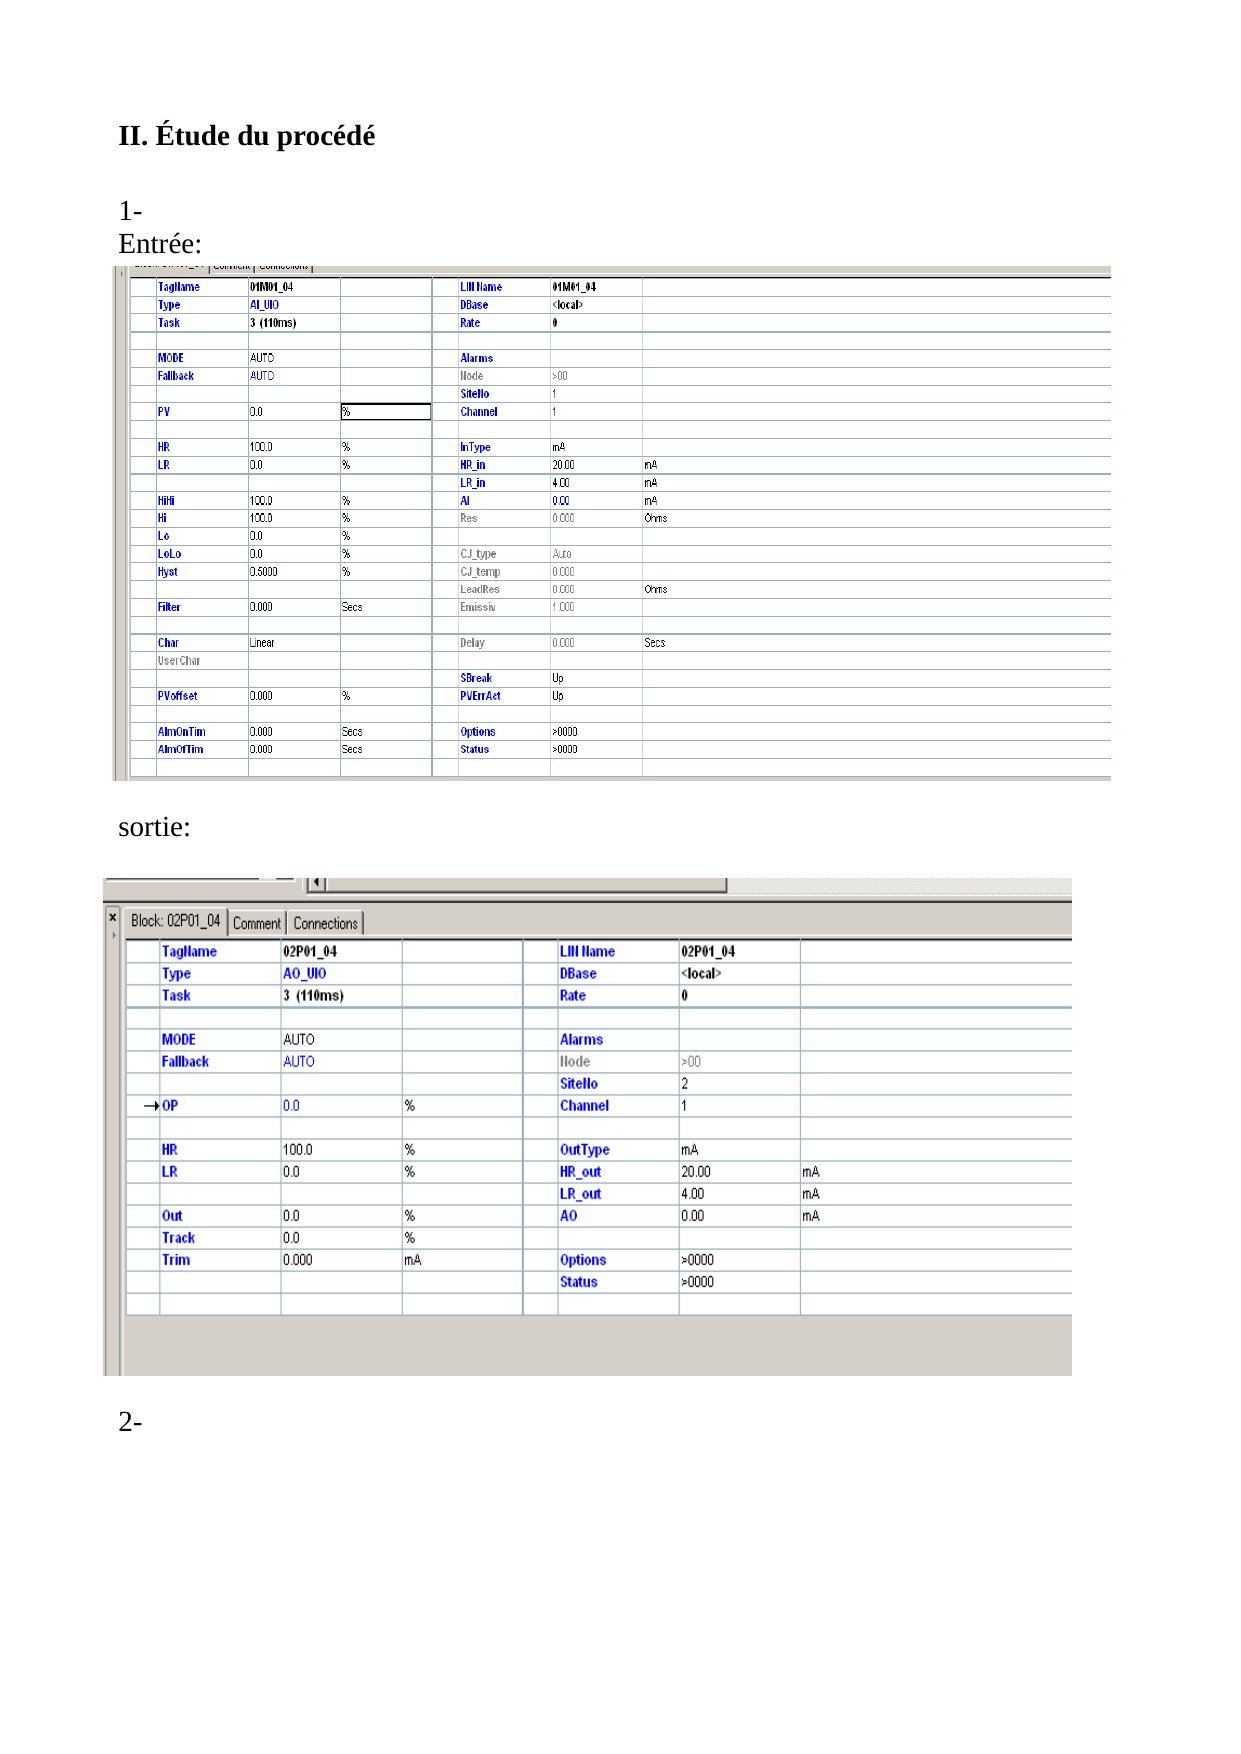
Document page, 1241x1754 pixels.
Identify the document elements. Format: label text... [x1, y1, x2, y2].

text 1- [118, 193, 1122, 226]
text sortie: [118, 809, 1122, 843]
picture [102, 878, 1072, 1376]
picture [112, 266, 1111, 781]
text Entrée: [118, 226, 1122, 260]
text 2- [118, 1404, 1122, 1437]
subtitle II. Étude du procédé [118, 118, 1122, 152]
